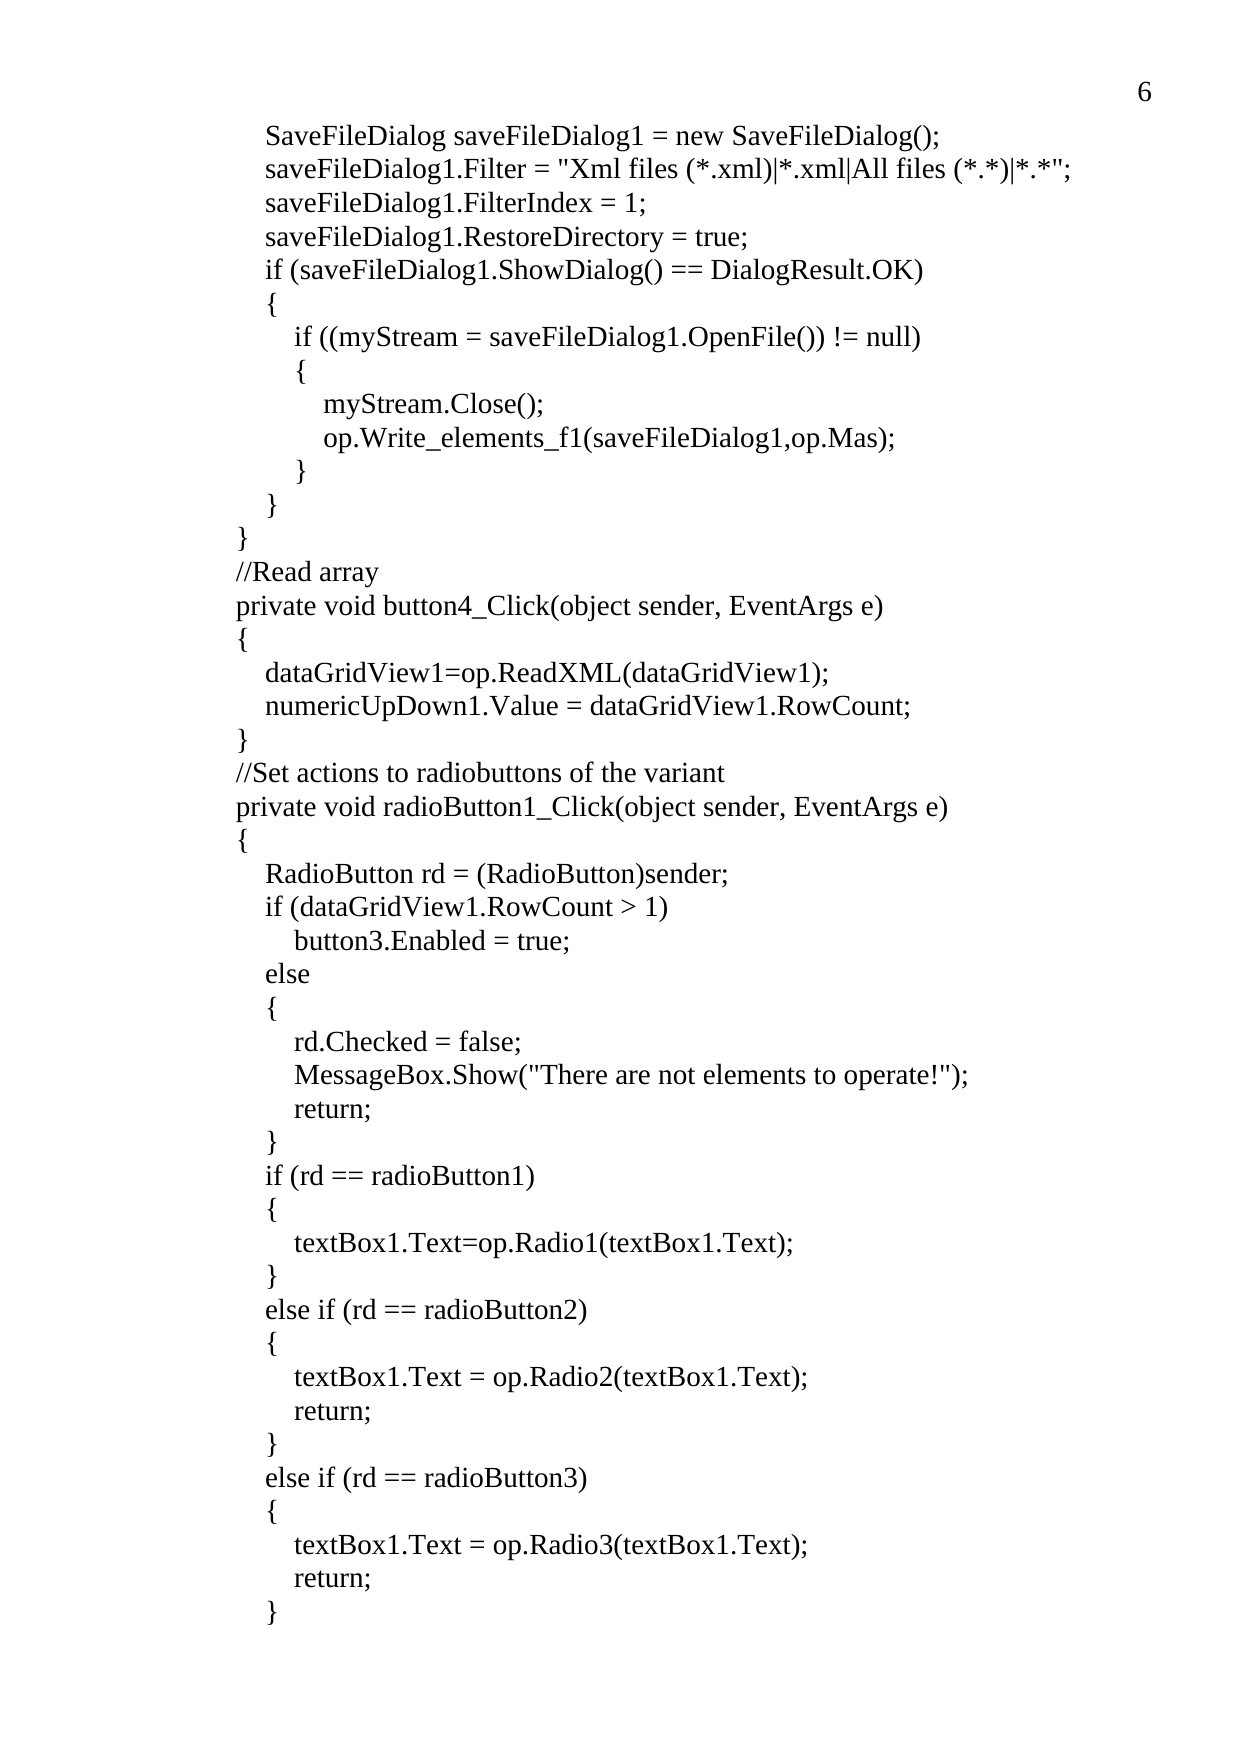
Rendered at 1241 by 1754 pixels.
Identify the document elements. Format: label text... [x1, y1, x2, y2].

text saveFileDialog1.Filter = "Xml files (*.xml)|*.xml|All files (*.*)|*.*"; [177, 152, 1152, 185]
text op.Write_elements_f1(saveFileDialog1,op.Mas); [177, 420, 1152, 453]
text button3.Enabled = true; [177, 923, 1152, 957]
text { [177, 1493, 1152, 1527]
text else [177, 957, 1152, 990]
text saveFileDialog1.RestoreDirectory = true; [177, 219, 1152, 252]
text if (saveFileDialog1.ShowDialog() == DialogResult.OK) [177, 252, 1152, 286]
text myStream.Close(); [177, 386, 1152, 420]
text if (rd == radioButton1) [177, 1158, 1152, 1191]
text dataGridView1=op.ReadXML(dataGridView1); [177, 655, 1152, 688]
text } [177, 521, 1152, 554]
text saveFileDialog1.FilterIndex = 1; [177, 185, 1152, 219]
text //Set actions to radiobuttons of the variant [177, 755, 1152, 789]
text { [177, 621, 1152, 655]
text private void button4_Click(object sender, EventArgs e) [177, 588, 1152, 621]
text } [177, 1426, 1152, 1460]
text textBox1.Text = op.Radio3(textBox1.Text); [177, 1527, 1152, 1560]
text private void radioButton1_Click(object sender, EventArgs e) [177, 789, 1152, 822]
text numericUpDown1.Value = dataGridView1.RowCount; [177, 688, 1152, 722]
text } [177, 453, 1152, 487]
text } [177, 487, 1152, 521]
text textBox1.Text=op.Radio1(textBox1.Text); [177, 1225, 1152, 1258]
text } [177, 1124, 1152, 1158]
text return; [177, 1393, 1152, 1426]
text { [177, 353, 1152, 386]
text else if (rd == radioButton2) [177, 1292, 1152, 1326]
text { [177, 1326, 1152, 1359]
text { [177, 990, 1152, 1024]
text if (dataGridView1.RowCount > 1) [177, 889, 1152, 923]
text else if (rd == radioButton3) [177, 1460, 1152, 1493]
text if ((myStream = saveFileDialog1.OpenFile()) != null) [177, 319, 1152, 353]
text rd.Checked = false; [177, 1024, 1152, 1057]
text { [177, 1191, 1152, 1225]
text SaveFileDialog saveFileDialog1 = new SaveFileDialog(); [177, 118, 1152, 152]
text } [177, 722, 1152, 755]
text MessageBox.Show("There are not elements to operate!"); [177, 1057, 1152, 1091]
text { [177, 286, 1152, 319]
text //Read array [177, 554, 1152, 588]
text } [177, 1594, 1152, 1627]
text return; [177, 1560, 1152, 1594]
text } [177, 1258, 1152, 1292]
text { [177, 822, 1152, 856]
text return; [177, 1091, 1152, 1124]
text RadioButton rd = (RadioButton)sender; [177, 856, 1152, 889]
text textBox1.Text = op.Radio2(textBox1.Text); [177, 1359, 1152, 1393]
